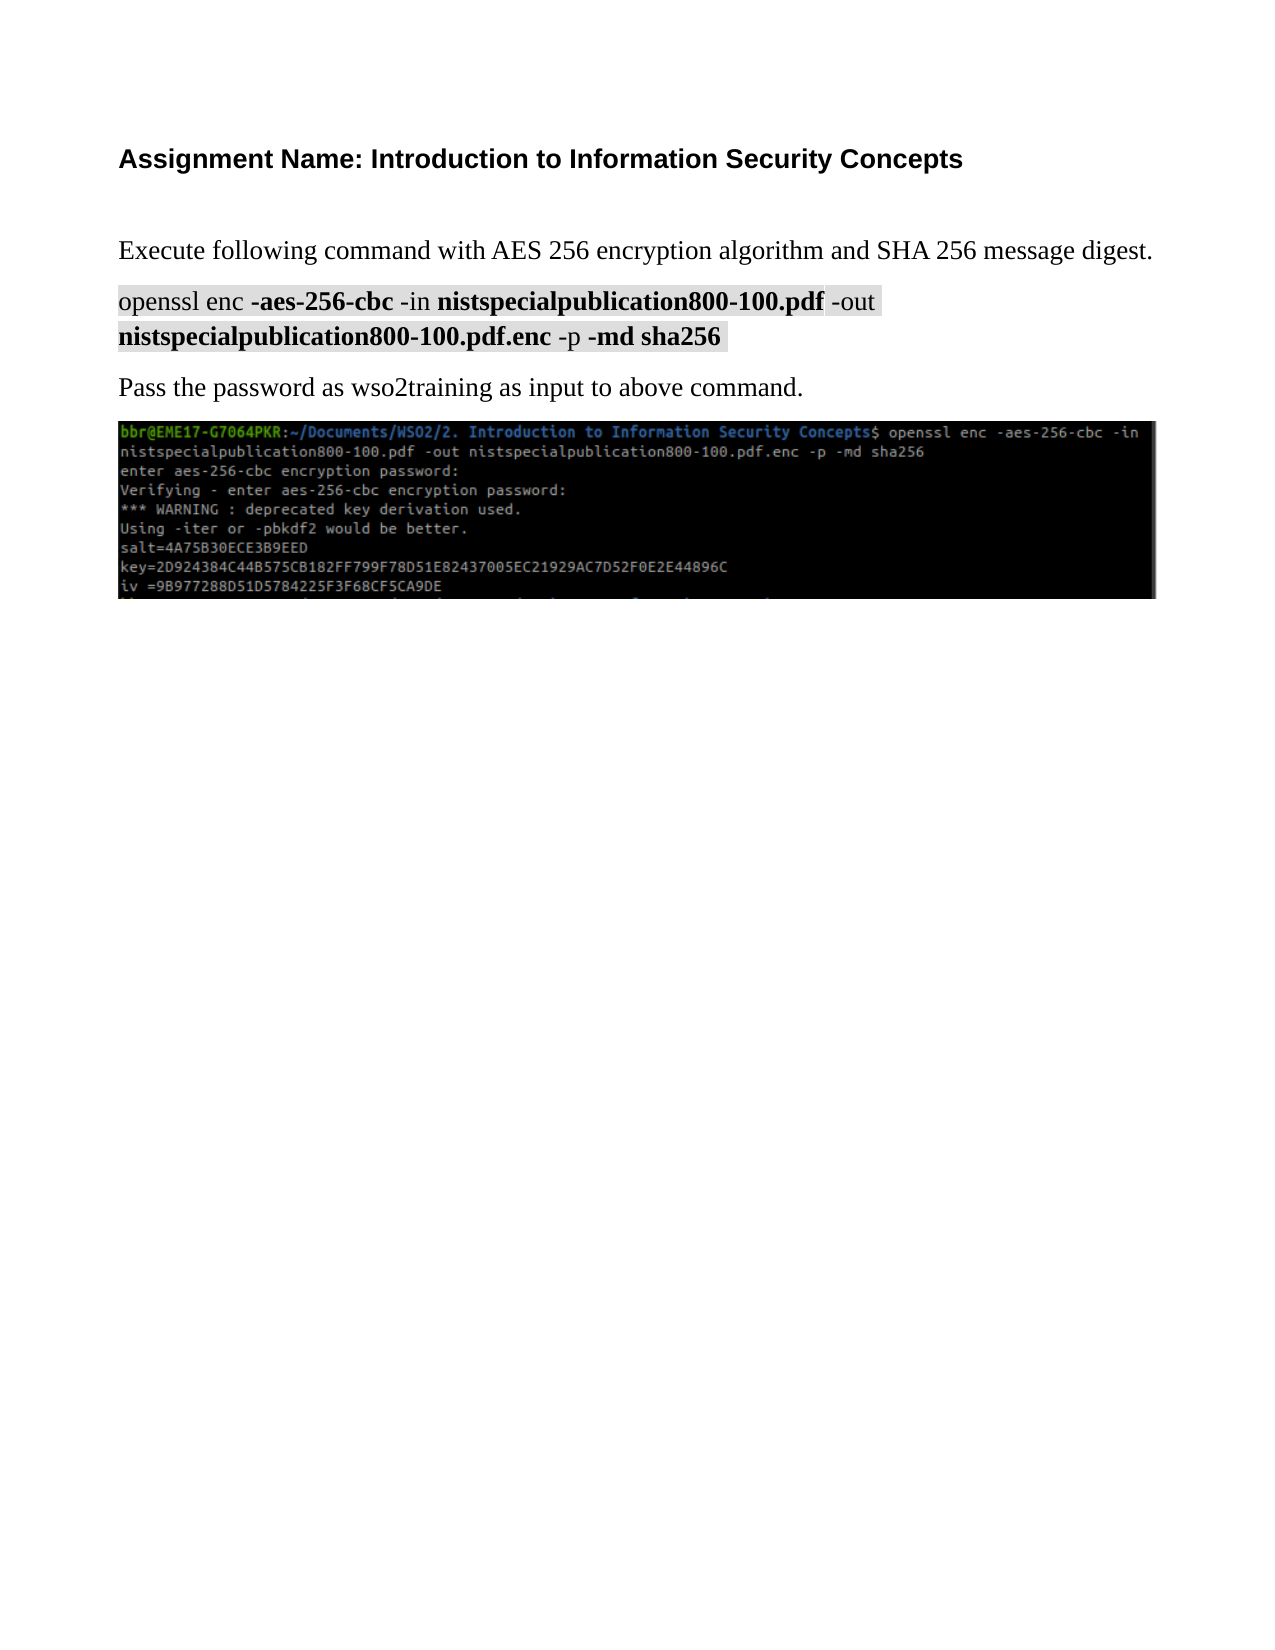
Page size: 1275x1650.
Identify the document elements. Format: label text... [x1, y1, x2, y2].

subtitle Assignment Name: Introduction to Information Security Concepts [118, 143, 1157, 174]
text openssl enc -aes-256-cbc -in nistspecialpublication800-100.pdf -out nistspecialpublication800-100.pdf.enc -p -md sha256 [118, 285, 1157, 352]
text Execute following command with AES 256 encryption algorithm and SHA 256 message digest. [118, 234, 1157, 266]
picture [118, 421, 1157, 599]
text Pass the password as wso2training as input to above command. [118, 371, 1157, 402]
